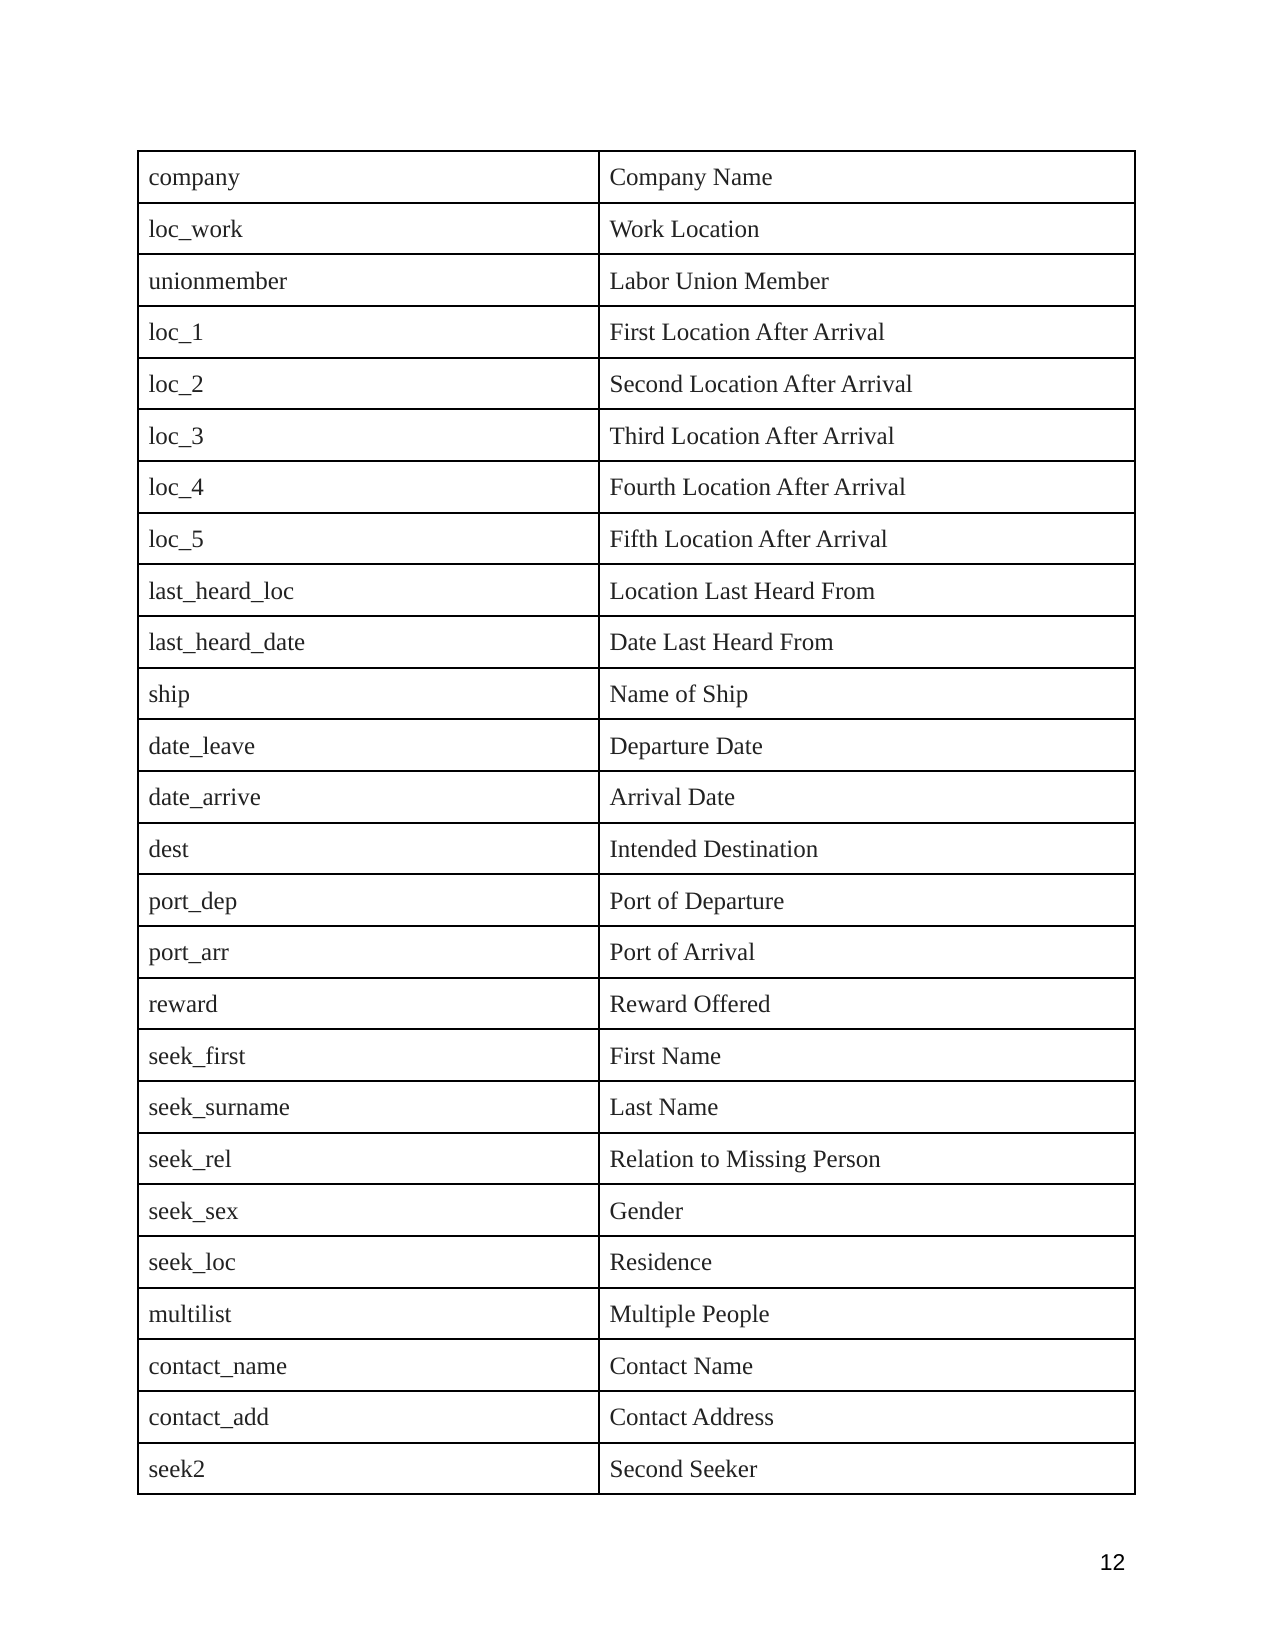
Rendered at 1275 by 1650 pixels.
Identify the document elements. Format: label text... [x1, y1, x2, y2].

table_cell seek_surname [139, 1082, 598, 1132]
table_cell Relation to Missing Person [600, 1134, 1134, 1183]
table_cell contact_add [139, 1392, 598, 1442]
table_cell loc_work [139, 204, 598, 253]
table_cell loc_1 [139, 307, 598, 357]
table_cell First Location After Arrival [600, 307, 1134, 357]
table_cell seek_sex [139, 1185, 598, 1235]
table_cell date_arrive [139, 772, 598, 822]
table_cell port_dep [139, 875, 598, 925]
table_cell First Name [600, 1030, 1134, 1080]
table_cell last_heard_loc [139, 565, 598, 615]
table_cell company [139, 152, 598, 202]
table_cell Contact Name [600, 1340, 1134, 1390]
table_cell Port of Arrival [600, 927, 1134, 977]
table_cell Gender [600, 1185, 1134, 1235]
table_cell Third Location After Arrival [600, 410, 1134, 460]
table_cell Fifth Location After Arrival [600, 514, 1134, 563]
table_cell seek2 [139, 1444, 598, 1493]
table_cell unionmember [139, 255, 598, 305]
table_cell Departure Date [600, 720, 1134, 770]
table_cell dest [139, 824, 598, 873]
table_cell Work Location [600, 204, 1134, 253]
table_cell Last Name [600, 1082, 1134, 1132]
table_cell Reward Offered [600, 979, 1134, 1028]
table_cell Labor Union Member [600, 255, 1134, 305]
table_cell loc_5 [139, 514, 598, 563]
table_cell Intended Destination [600, 824, 1134, 873]
table_cell port_arr [139, 927, 598, 977]
table_cell Residence [600, 1237, 1134, 1287]
table_cell Date Last Heard From [600, 617, 1134, 667]
table_cell reward [139, 979, 598, 1028]
table_cell date_leave [139, 720, 598, 770]
table_cell Name of Ship [600, 669, 1134, 718]
table_cell Location Last Heard From [600, 565, 1134, 615]
table_cell Port of Departure [600, 875, 1134, 925]
table_cell seek_first [139, 1030, 598, 1080]
table_cell Contact Address [600, 1392, 1134, 1442]
table_cell Second Location After Arrival [600, 359, 1134, 408]
table_cell last_heard_date [139, 617, 598, 667]
table_cell loc_3 [139, 410, 598, 460]
table_cell Arrival Date [600, 772, 1134, 822]
table_cell loc_2 [139, 359, 598, 408]
table_cell contact_name [139, 1340, 598, 1390]
table_cell Fourth Location After Arrival [600, 462, 1134, 512]
table_cell ship [139, 669, 598, 718]
table_cell seek_loc [139, 1237, 598, 1287]
table_cell loc_4 [139, 462, 598, 512]
table_cell seek_rel [139, 1134, 598, 1183]
table_cell Company Name [600, 152, 1134, 202]
table_cell multilist [139, 1289, 598, 1338]
table_cell Multiple People [600, 1289, 1134, 1338]
table_cell Second Seeker [600, 1444, 1134, 1493]
